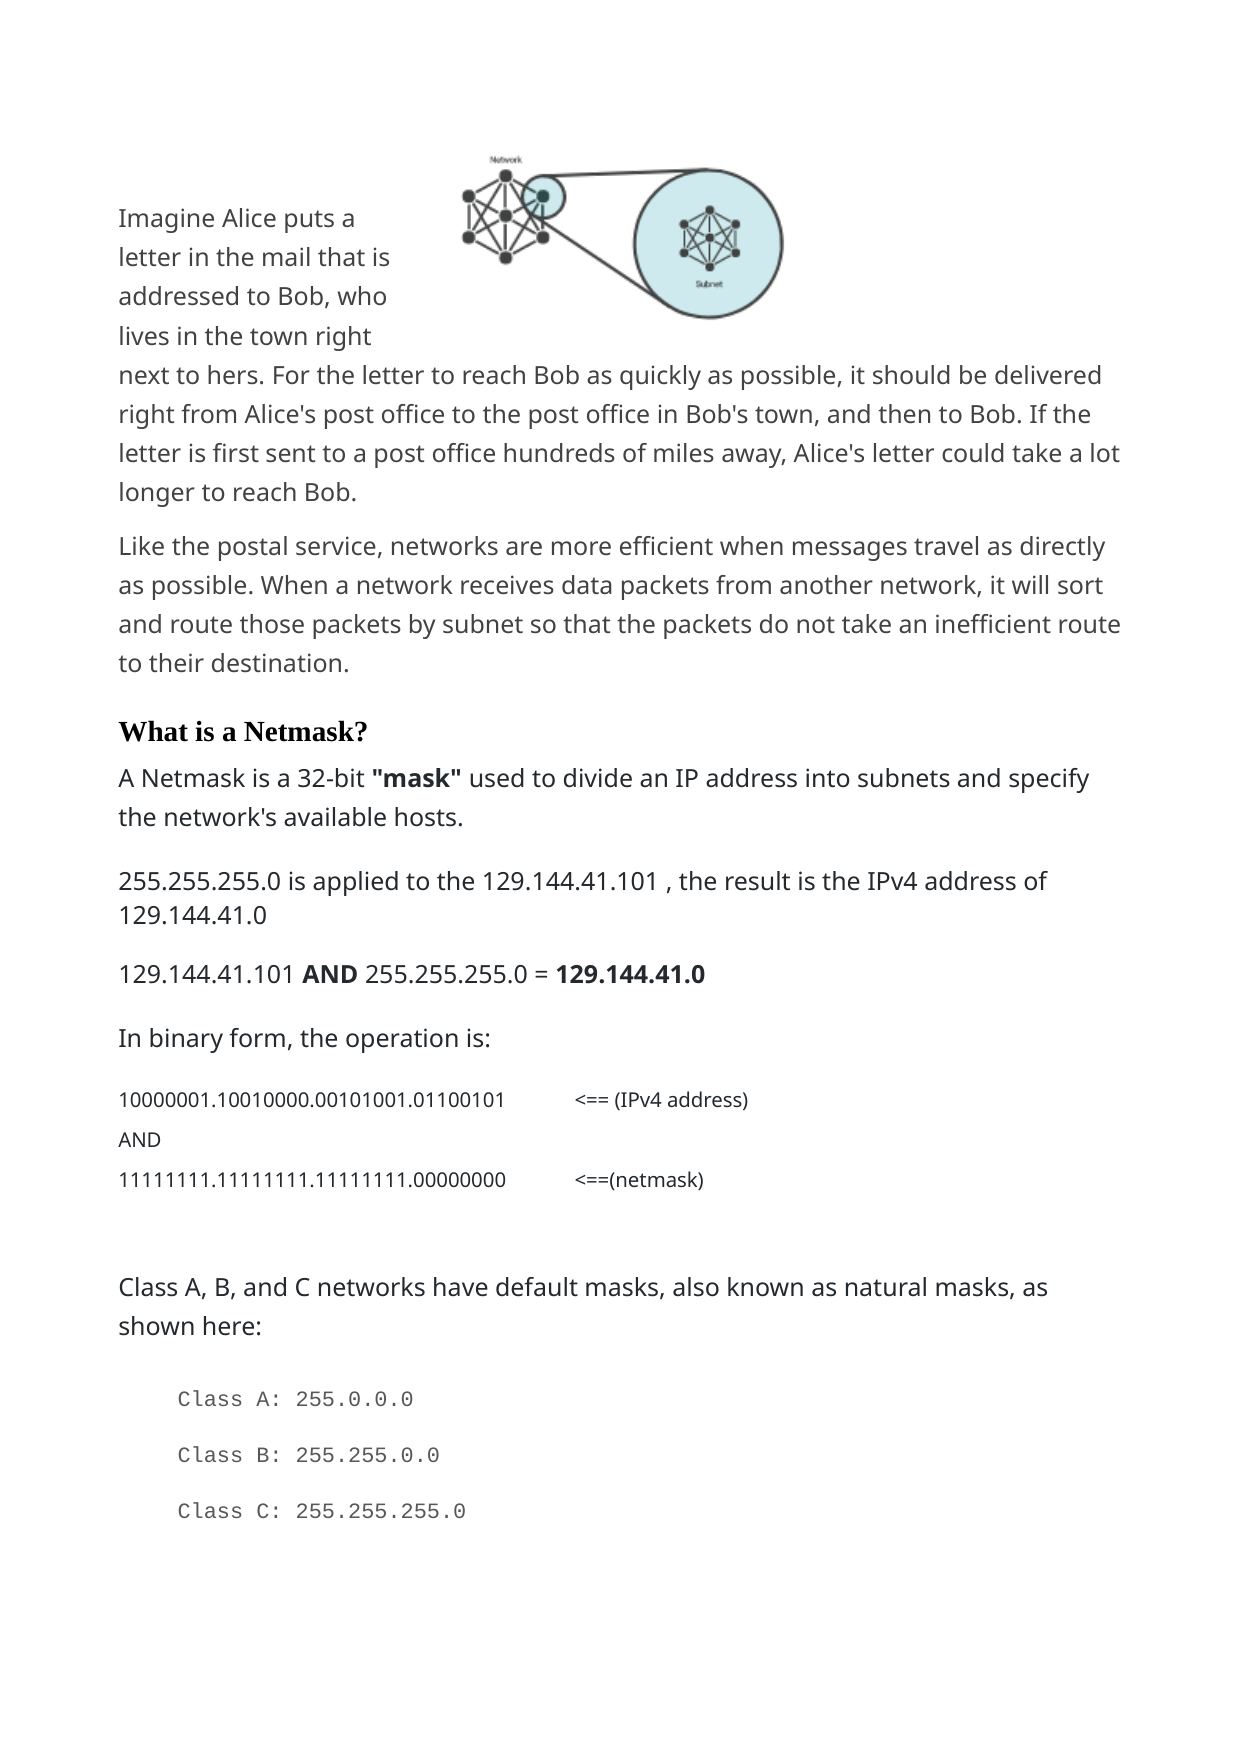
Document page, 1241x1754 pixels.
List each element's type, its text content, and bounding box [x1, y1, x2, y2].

text A Netmask is a 32-bit "mask" used to divide an IP address into subnets and specify the network's available hosts. [118, 760, 1122, 834]
text Class C: 255.255.255.0 [177, 1501, 1063, 1526]
text Class A, B, and C networks have default masks, also known as natural masks, as shown here: [118, 1270, 1122, 1343]
text Class A: 255.0.0.0 [177, 1389, 1063, 1413]
text 11111111.11111111.11111111.00000000 <==(netmask) [118, 1165, 1122, 1193]
text 129.144.41.101 AND 255.255.255.0 = 129.144.41.0 [118, 957, 1122, 991]
text 255.255.255.0 is applied to the 129.144.41.101 , the result is the IPv4 address of 129.144.41.0 [118, 864, 1122, 932]
subtitle What is a Netmask? [118, 714, 1122, 748]
text 10000001.10010000.00101001.01100101 <== (IPv4 address) [118, 1085, 1122, 1113]
text Imagine Alice puts a letter in the mail that is addressed to Bob, who lives in the town right next to hers. For the letter to reach Bob as quickly as possible, it should be delivered right from Alice's post office to the post office in Bob's town, and then to Bob. If the letter is first sent to a post office hundreds of miles away, Alice's letter could take a lot longer to reach Bob. [118, 201, 1122, 509]
text AND [118, 1125, 1122, 1153]
text In binary form, the operation is: [118, 1021, 1122, 1055]
text Class B: 255.255.0.0 [177, 1445, 1063, 1469]
picture [424, 118, 817, 353]
text Like the postal service, networks are more efficient when messages travel as directly as possible. When a network receives data packets from another network, it will sort and route those packets by subnet so that the packets do not take an inefficient route to their destination. [118, 528, 1122, 680]
